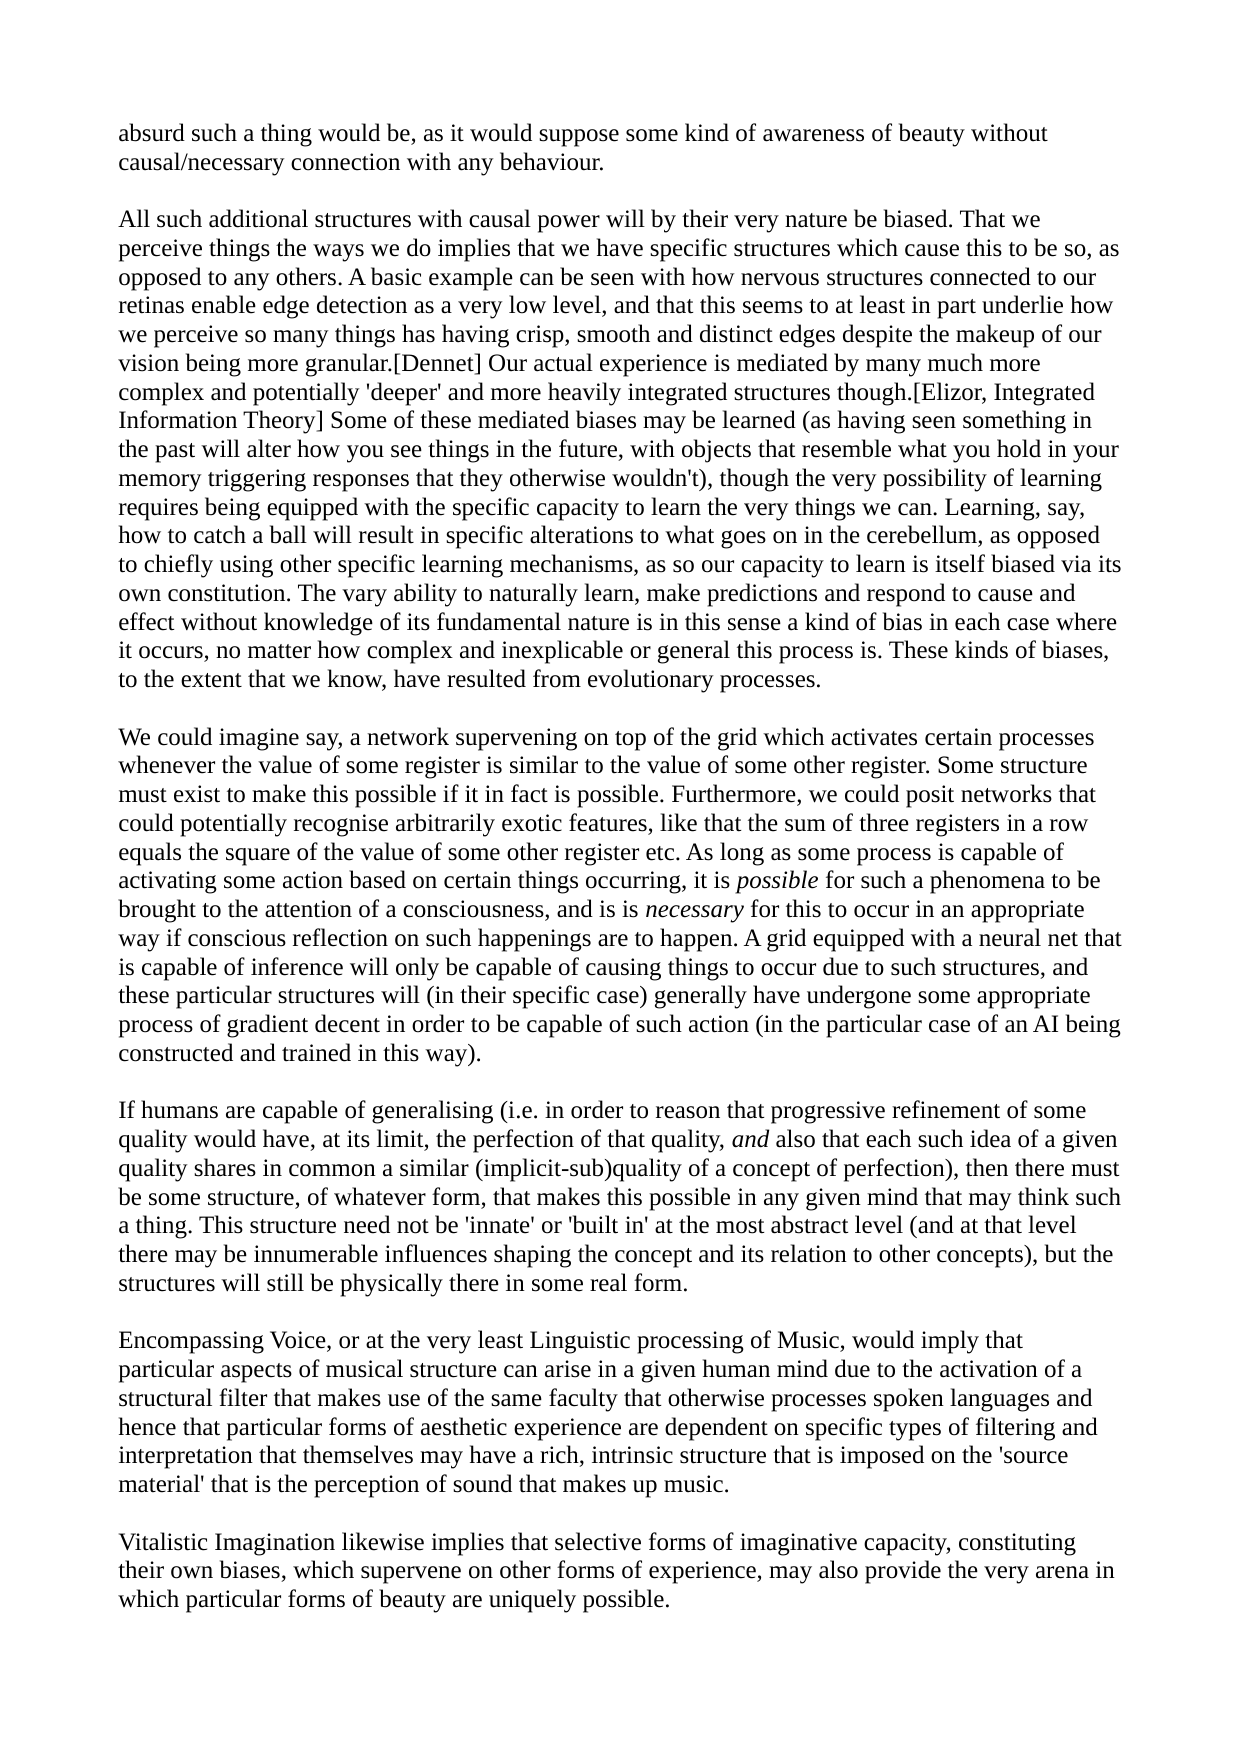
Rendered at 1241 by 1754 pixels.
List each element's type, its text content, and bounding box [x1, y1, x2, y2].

text All such additional structures with causal power will by their very nature be biased. That we perceive things the ways we do implies that we have specific structures which cause this to be so, as opposed to any others. A basic example can be seen with how nervous structures connected to our retinas enable edge detection as a very low level, and that this seems to at least in part underlie how we perceive so many things has having crisp, smooth and distinct edges despite the makeup of our vision being more granular.[Dennet] Our actual experience is mediated by many much more complex and potentially 'deeper' and more heavily integrated structures though.[Elizor, Integrated Information Theory] Some of these mediated biases may be learned (as having seen something in the past will alter how you see things in the future, with objects that resemble what you hold in your memory triggering responses that they otherwise wouldn't), though the very possibility of learning requires being equipped with the specific capacity to learn the very things we can. Learning, say, how to catch a ball will result in specific alterations to what goes on in the cerebellum, as opposed to chiefly using other specific learning mechanisms, as so our capacity to learn is itself biased via its own constitution. The vary ability to naturally learn, make predictions and respond to cause and effect without knowledge of its fundamental nature is in this sense a kind of bias in each case where it occurs, no matter how complex and inexplicable or general this process is. These kinds of biases, to the extent that we know, have resulted from evolutionary processes. [118, 204, 1122, 693]
text If humans are capable of generalising (i.e. in order to reason that progressive refinement of some quality would have, at its limit, the perfection of that quality, and also that each such idea of a given quality shares in common a similar (implicit-sub)quality of a concept of perfection), then there must be some structure, of whatever form, that makes this possible in any given mind that may think such a thing. This structure need not be 'innate' or 'built in' at the most abstract level (and at that level there may be innumerable influences shaping the concept and its relation to other concepts), but the structures will still be physically there in some real form. [118, 1096, 1122, 1297]
text Vitalistic Imagination likewise implies that selective forms of imaginative capacity, constituting their own biases, which supervene on other forms of experience, may also provide the very arena in which particular forms of beauty are uniquely possible. [118, 1527, 1122, 1613]
text Encompassing Voice, or at the very least Linguistic processing of Music, would imply that particular aspects of musical structure can arise in a given human mind due to the activation of a structural filter that makes use of the same faculty that otherwise processes spoken languages and hence that particular forms of aesthetic experience are dependent on specific types of filtering and interpretation that themselves may have a rich, intrinsic structure that is imposed on the 'source material' that is the perception of sound that makes up music. [118, 1326, 1122, 1498]
text absurd such a thing would be, as it would suppose some kind of awareness of beauty without causal/necessary connection with any behaviour. [118, 118, 1122, 176]
text We could imagine say, a network supervening on top of the grid which activates certain processes whenever the value of some register is similar to the value of some other register. Some structure must exist to make this possible if it in fact is possible. Furthermore, we could posit networks that could potentially recognise arbitrarily exotic features, like that the sum of three registers in a row equals the square of the value of some other register etc. As long as some process is capable of activating some action based on certain things occurring, it is possible for such a phenomena to be brought to the attention of a consciousness, and is is necessary for this to occur in an appropriate way if conscious reflection on such happenings are to happen. A grid equipped with a neural net that is capable of inference will only be capable of causing things to occur due to such structures, and these particular structures will (in their specific case) generally have undergone some appropriate process of gradient decent in order to be capable of such action (in the particular case of an AI being constructed and trained in this way). [118, 722, 1122, 1067]
